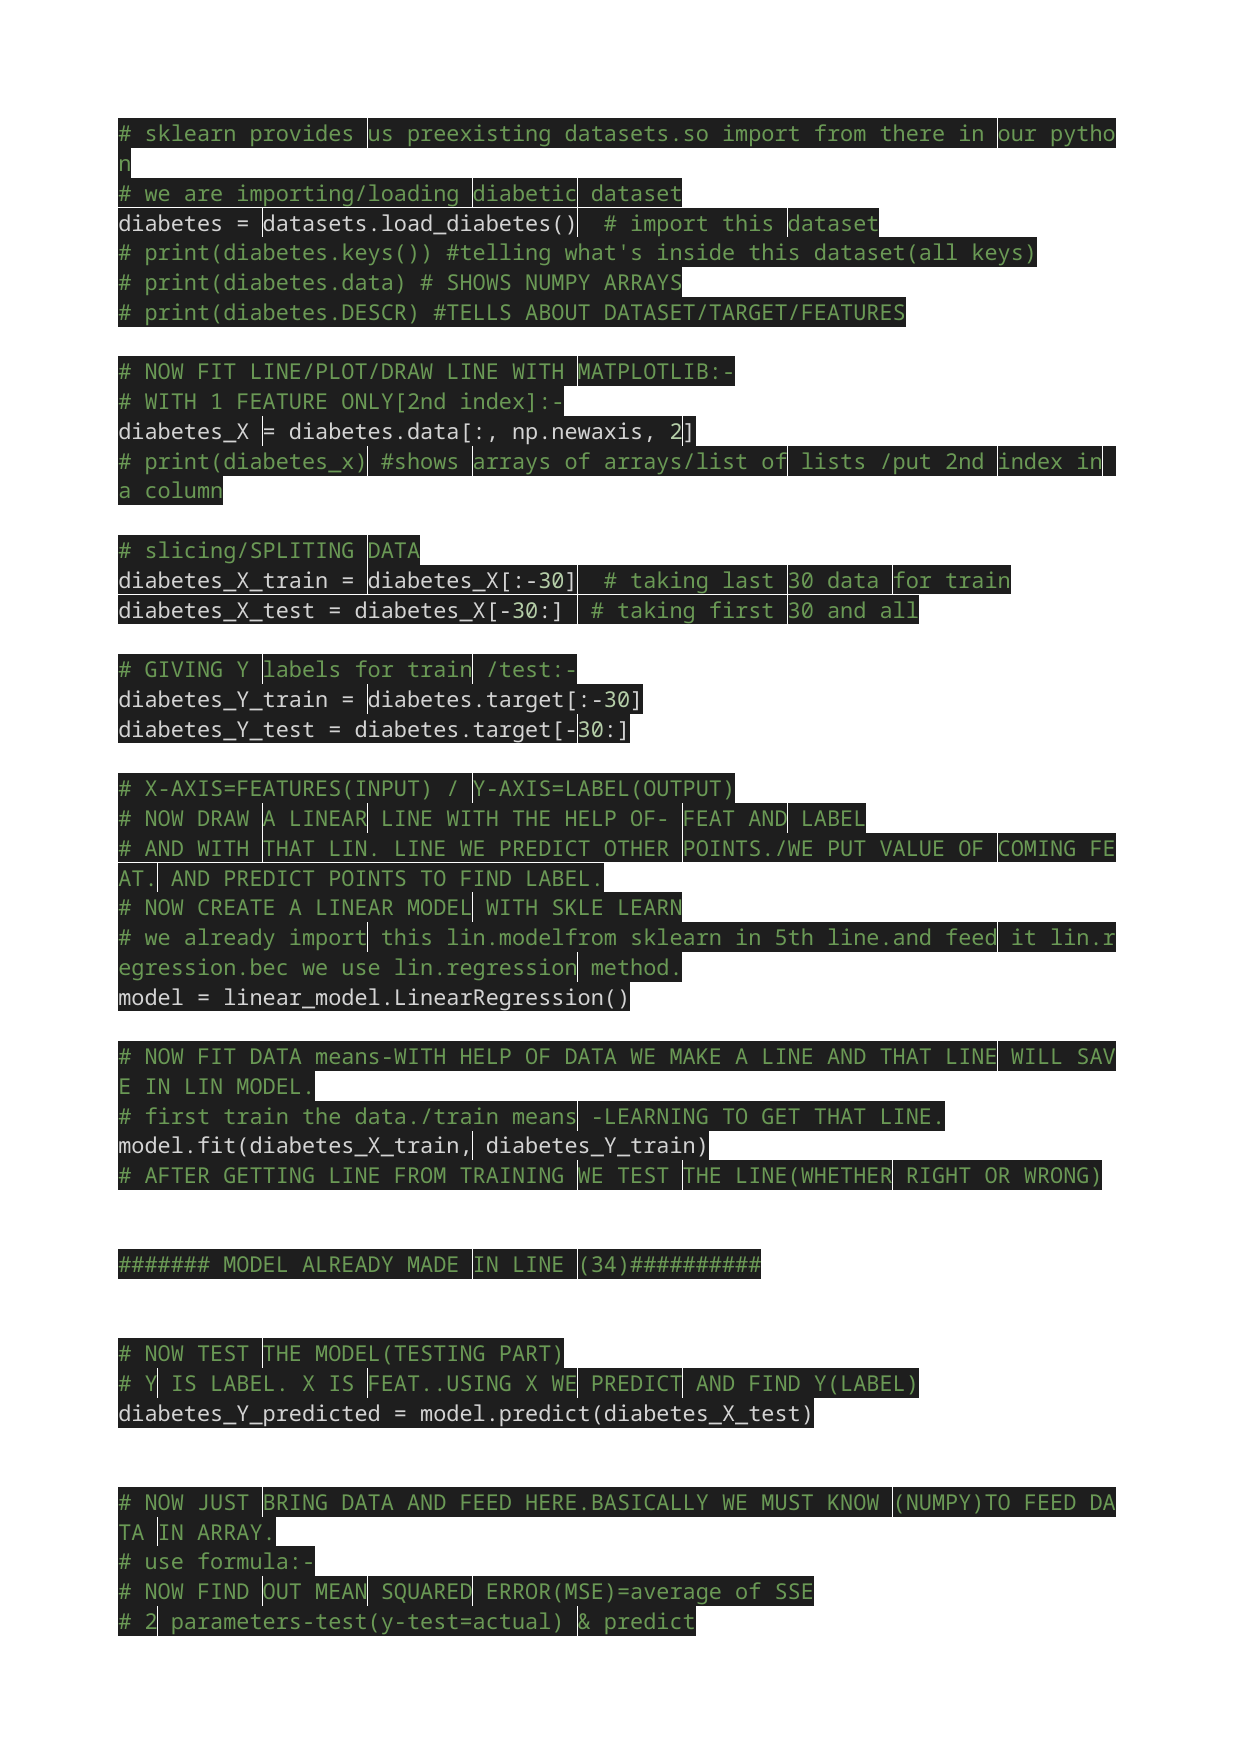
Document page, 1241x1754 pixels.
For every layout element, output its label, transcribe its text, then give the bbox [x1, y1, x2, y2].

text diabetes_Y_train = diabetes.target[:-30] [118, 684, 1122, 714]
text # print(diabetes.data) # SHOWS NUMPY ARRAYS [118, 267, 1122, 297]
text # we already import this lin.modelfrom sklearn in 5th line.and feed it lin.regression.bec we use lin.regression method. [118, 922, 1122, 982]
text diabetes_X = diabetes.data[:, np.newaxis, 2] [118, 416, 1122, 446]
text # 2 parameters-test(y-test=actual) & predict [118, 1606, 1122, 1636]
text diabetes_X_train = diabetes_X[:-30] # taking last 30 data for train [118, 565, 1122, 594]
text # NOW CREATE A LINEAR MODEL WITH SKLE LEARN [118, 892, 1122, 922]
text model.fit(diabetes_X_train, diabetes_Y_train) [118, 1131, 1122, 1160]
text # print(diabetes.keys()) #telling what's inside this dataset(all keys) [118, 237, 1122, 267]
text # first train the data./train means -LEARNING TO GET THAT LINE. [118, 1101, 1122, 1131]
text diabetes_Y_predicted = model.predict(diabetes_X_test) [118, 1398, 1122, 1428]
text # Y IS LABEL. X IS FEAT..USING X WE PREDICT AND FIND Y(LABEL) [118, 1368, 1122, 1398]
text # NOW FIND OUT MEAN SQUARED ERROR(MSE)=average of SSE [118, 1576, 1122, 1606]
text # WITH 1 FEATURE ONLY[2nd index]:- [118, 386, 1122, 416]
text # NOW DRAW A LINEAR LINE WITH THE HELP OF- FEAT AND LABEL [118, 803, 1122, 833]
text model = linear_model.LinearRegression() [118, 982, 1122, 1011]
text # we are importing/loading diabetic dataset [118, 178, 1122, 207]
text # use formula:- [118, 1546, 1122, 1576]
text # NOW TEST THE MODEL(TESTING PART) [118, 1338, 1122, 1368]
text diabetes = datasets.load_diabetes() # import this dataset [118, 207, 1122, 237]
text # NOW FIT LINE/PLOT/DRAW LINE WITH MATPLOTLIB:- [118, 356, 1122, 386]
text # GIVING Y labels for train /test:- [118, 654, 1122, 684]
text # AFTER GETTING LINE FROM TRAINING WE TEST THE LINE(WHETHER RIGHT OR WRONG) [118, 1160, 1122, 1190]
text ####### MODEL ALREADY MADE IN LINE (34)########## [118, 1249, 1122, 1279]
text # X-AXIS=FEATURES(INPUT) / Y-AXIS=LABEL(OUTPUT) [118, 773, 1122, 803]
text diabetes_X_test = diabetes_X[-30:] # taking first 30 and all [118, 594, 1122, 624]
text # AND WITH THAT LIN. LINE WE PREDICT OTHER POINTS./WE PUT VALUE OF COMING FEAT. AND PREDICT POINTS TO FIND LABEL. [118, 833, 1122, 892]
text # slicing/SPLITING DATA [118, 535, 1122, 565]
text diabetes_Y_test = diabetes.target[-30:] [118, 714, 1122, 743]
text # NOW JUST BRING DATA AND FEED HERE.BASICALLY WE MUST KNOW (NUMPY)TO FEED DATA IN ARRAY. [118, 1487, 1122, 1546]
text # NOW FIT DATA means-WITH HELP OF DATA WE MAKE A LINE AND THAT LINE WILL SAVE IN LIN MODEL. [118, 1041, 1122, 1101]
text # sklearn provides us preexisting datasets.so import from there in our python [118, 118, 1122, 178]
text # print(diabetes_x) #shows arrays of arrays/list of lists /put 2nd index in a column [118, 446, 1122, 505]
text # print(diabetes.DESCR) #TELLS ABOUT DATASET/TARGET/FEATURES [118, 297, 1122, 327]
